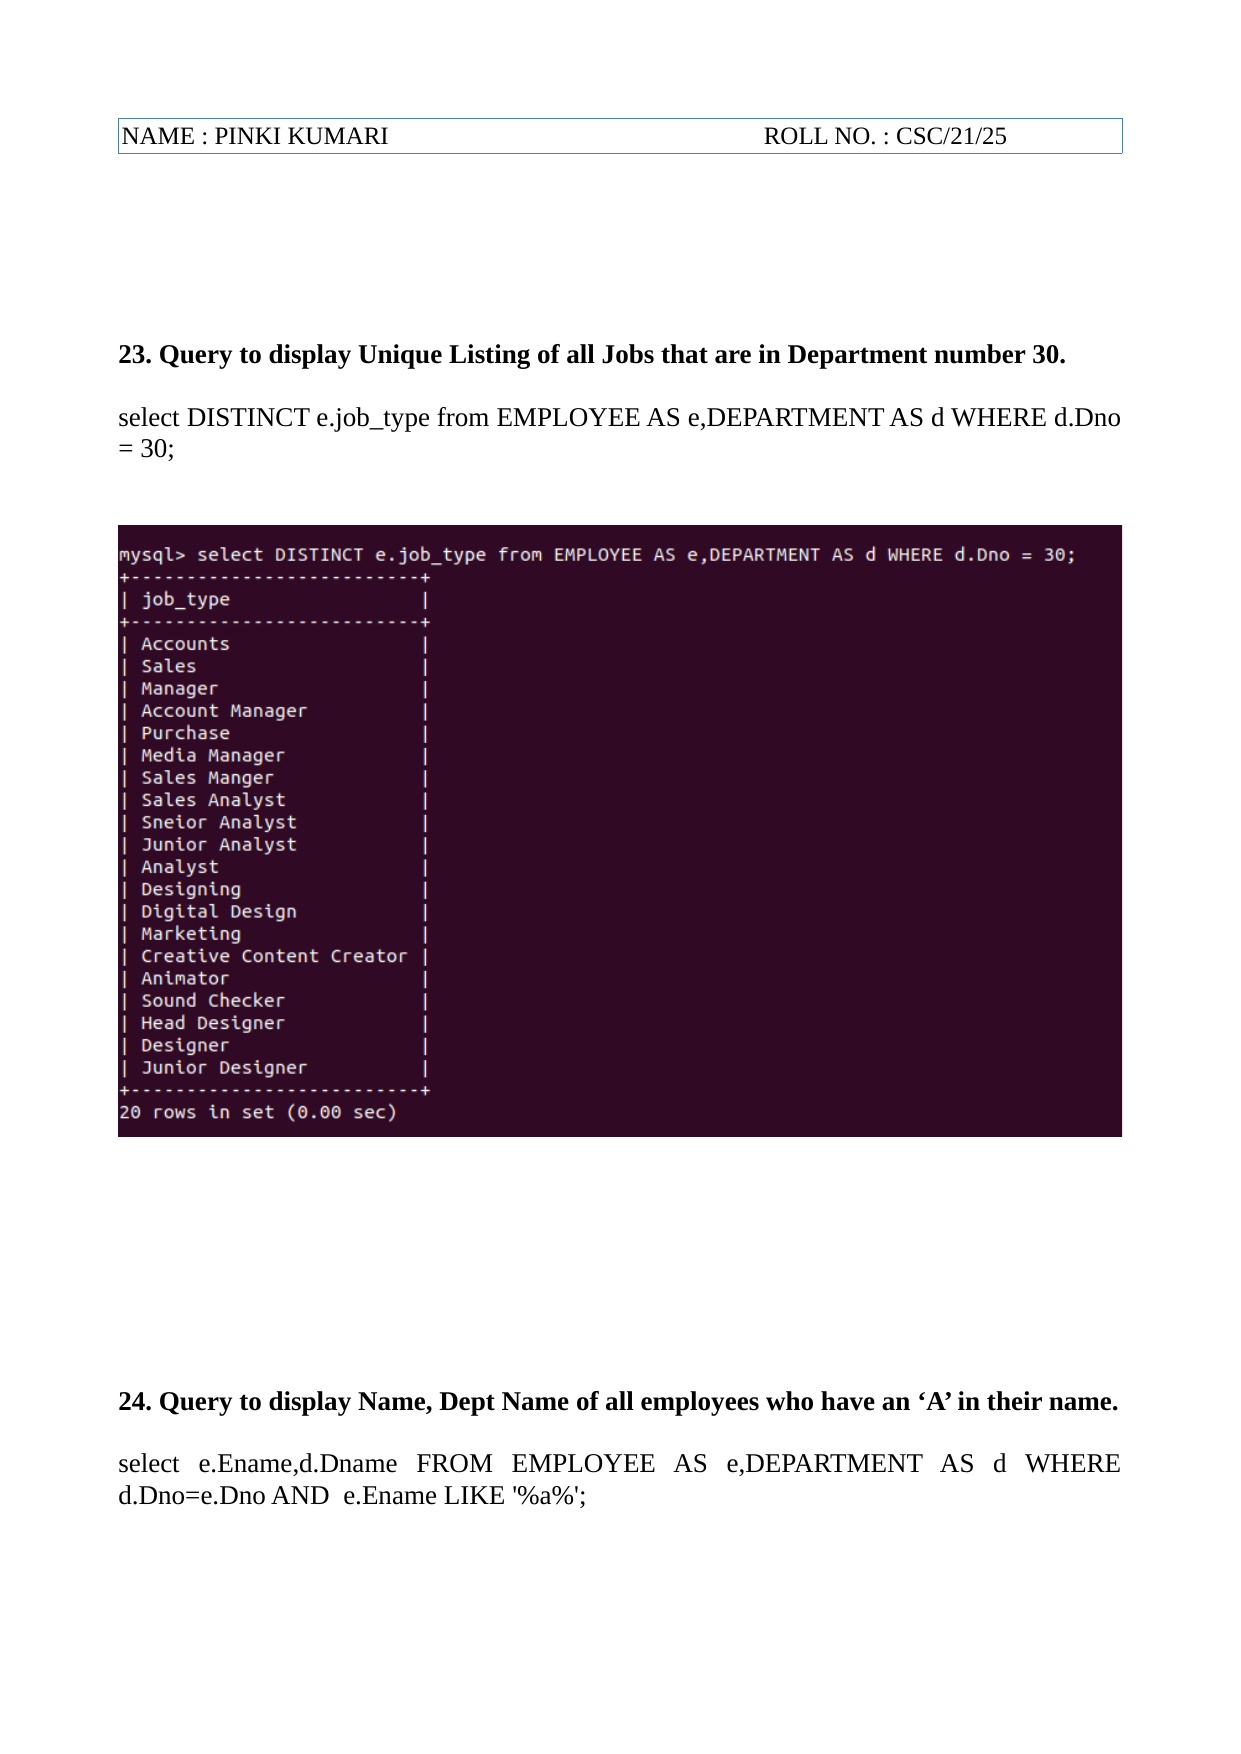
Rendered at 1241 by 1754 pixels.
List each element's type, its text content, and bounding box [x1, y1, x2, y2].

text select e.Ename,d.Dname FROM EMPLOYEE AS e,DEPARTMENT AS d WHERE d.Dno=e.Dno AND e.Ename LIKE '%a%'; [118, 1416, 1122, 1510]
text 24. Query to display Name, Dept Name of all employees who have an ‘A’ in their name. [118, 1137, 1122, 1416]
picture [118, 525, 1123, 1137]
text 23. Query to display Unique Listing of all Jobs that are in Department number 30. [118, 183, 1122, 370]
text select DISTINCT e.job_type from EMPLOYEE AS e,DEPARTMENT AS d WHERE d.Dno = 30; [118, 401, 1122, 463]
